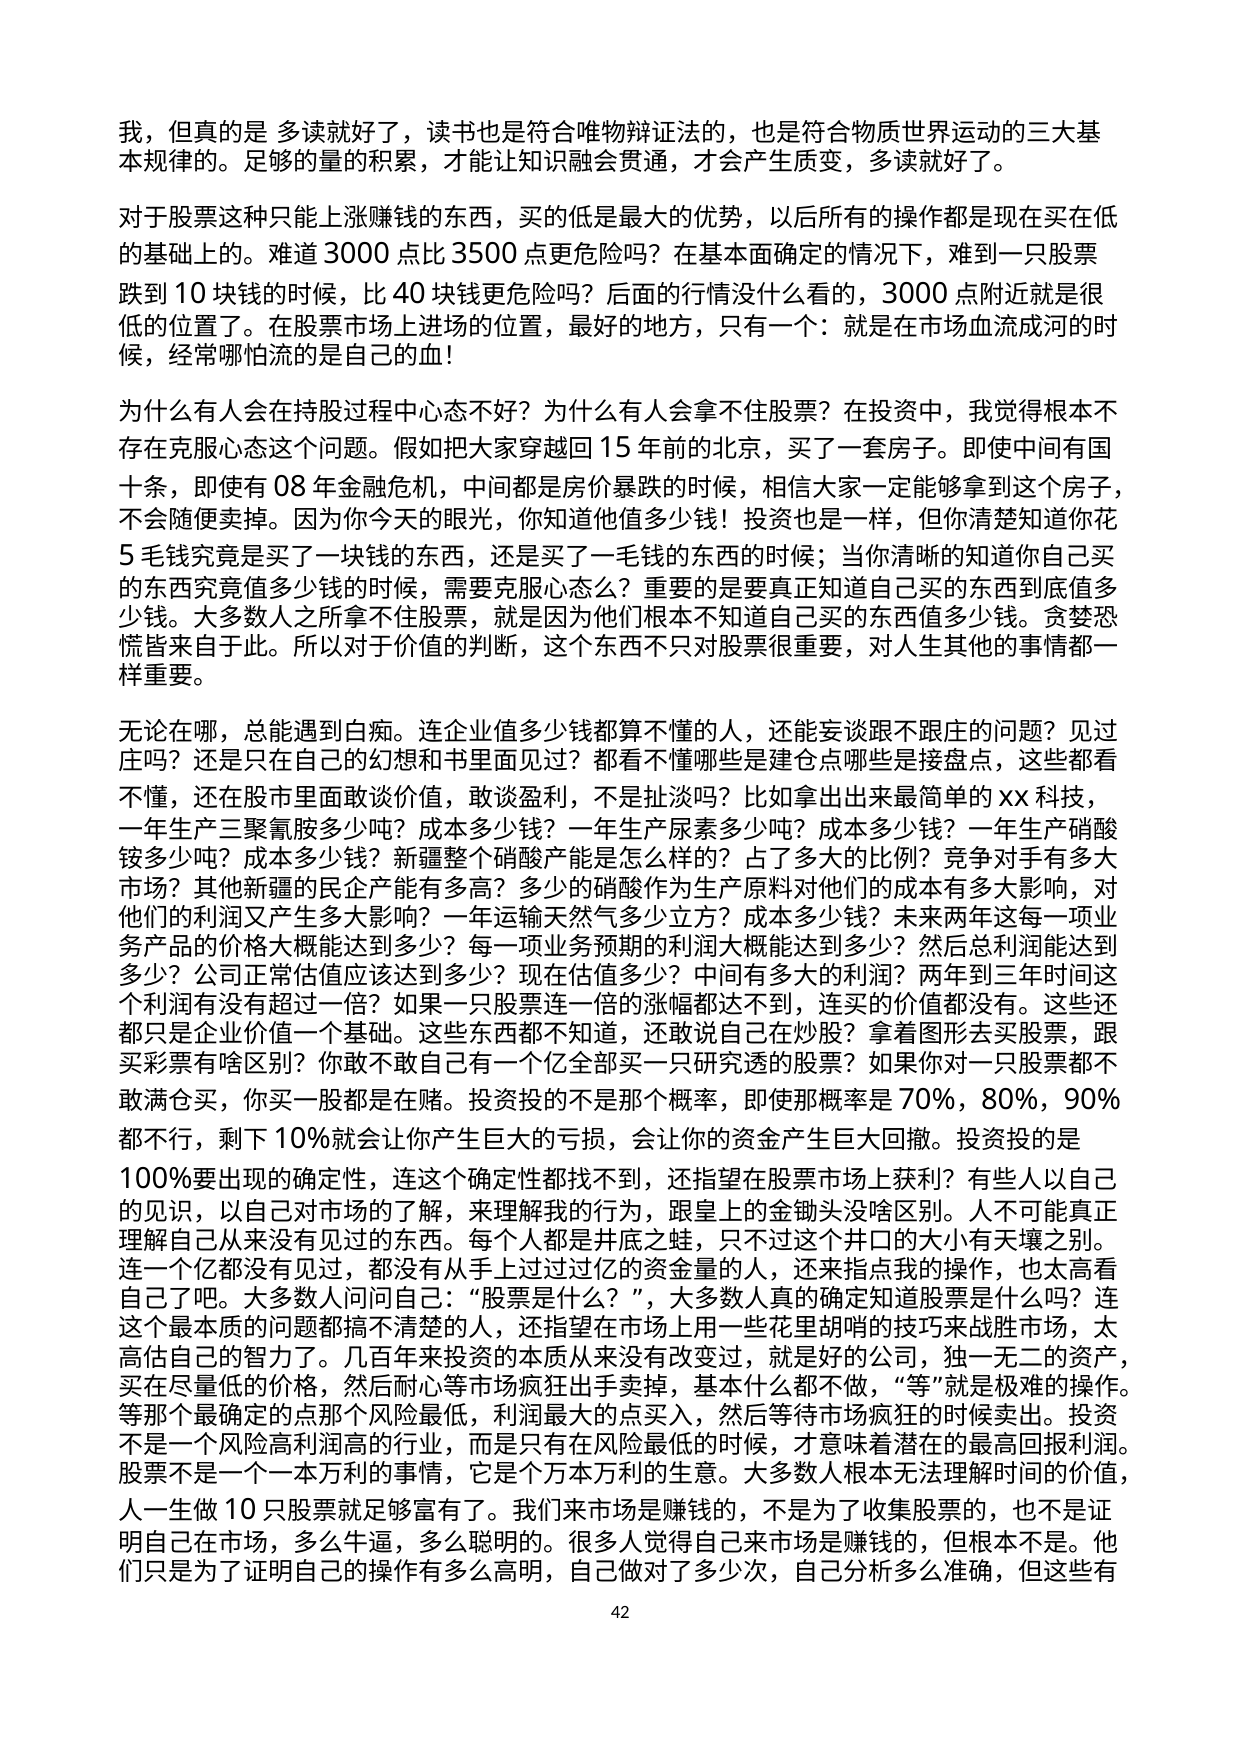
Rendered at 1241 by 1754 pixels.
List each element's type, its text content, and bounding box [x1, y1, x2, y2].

text 为什么有人会在持股过程中心态不好？为什么有人会拿不住股票？在投资中，我觉得根本不存在克服心态这个问题。假如把大家穿越回15年前的北京，买了一套房子。即使中间有国十条，即使有08年金融危机，中间都是房价暴跌的时候，相信大家一定能够拿到这个房子，不会随便卖掉。因为你今天的眼光，你知道他值多少钱！投资也是一样，但你清楚知道你花5毛钱究竟是买了一块钱的东西，还是买了一毛钱的东西的时候；当你清晰的知道你自己买的东西究竟值多少钱的时候，需要克服心态么？重要的是要真正知道自己买的东西到底值多少钱。大多数人之所拿不住股票，就是因为他们根本不知道自己买的东西值多少钱。贪婪恐慌皆来自于此。所以对于价值的判断，这个东西不只对股票很重要，对人生其他的事情都一样重要。 [118, 397, 1122, 691]
text 对于股票这种只能上涨赚钱的东西，买的低是最大的优势，以后所有的操作都是现在买在低的基础上的。难道3000点比3500点更危险吗？在基本面确定的情况下，难到一只股票跌到10块钱的时候，比40块钱更危险吗？后面的行情没什么看的，3000点附近就是很低的位置了。在股票市场上进场的位置，最好的地方，只有一个：就是在市场血流成河的时候，经常哪怕流的是自己的血！ [118, 203, 1122, 370]
text 无论在哪，总能遇到白痴。连企业值多少钱都算不懂的人，还能妄谈跟不跟庄的问题？见过庄吗？还是只在自己的幻想和书里面见过？都看不懂哪些是建仓点哪些是接盘点，这些都看不懂，还在股市里面敢谈价值，敢谈盈利，不是扯淡吗？比如拿出出来最简单的xx科技，一年生产三聚氰胺多少吨？成本多少钱？一年生产尿素多少吨？成本多少钱？一年生产硝酸铵多少吨？成本多少钱？新疆整个硝酸产能是怎么样的？占了多大的比例？竞争对手有多大市场？其他新疆的民企产能有多高？多少的硝酸作为生产原料对他们的成本有多大影响，对他们的利润又产生多大影响？一年运输天然气多少立方？成本多少钱？未来两年这每一项业务产品的价格大概能达到多少？每一项业务预期的利润大概能达到多少？然后总利润能达到多少？公司正常估值应该达到多少？现在估值多少？中间有多大的利润？两年到三年时间这个利润有没有超过一倍？如果一只股票连一倍的涨幅都达不到，连买的价值都没有。这些还都只是企业价值一个基础。这些东西都不知道，还敢说自己在炒股？拿着图形去买股票，跟买彩票有啥区别？你敢不敢自己有一个亿全部买一只研究透的股票？如果你对一只股票都不敢满仓买，你买一股都是在赌。投资投的不是那个概率，即使那概率是70%，80%，90%都不行，剩下10%就会让你产生巨大的亏损，会让你的资金产生巨大回撤。投资投的是100%要出现的确定性，连这个确定性都找不到，还指望在股票市场上获利？有些人以自己的见识，以自己对市场的了解，来理解我的行为，跟皇上的金锄头没啥区别。人不可能真正理解自己从来没有见过的东西。每个人都是井底之蛙，只不过这个井口的大小有天壤之别。连一个亿都没有见过，都没有从手上过过过亿的资金量的人，还来指点我的操作，也太高看自己了吧。大多数人问问自己：“股票是什么？”，大多数人真的确定知道股票是什么吗？连这个最本质的问题都搞不清楚的人，还指望在市场上用一些花里胡哨的技巧来战胜市场，太高估自己的智力了。几百年来投资的本质从来没有改变过，就是好的公司，独一无二的资产，买在尽量低的价格，然后耐心等市场疯狂出手卖掉，基本什么都不做，“等”就是极难的操作。等那个最确定的点那个风险最低，利润最大的点买入，然后等待市场疯狂的时候卖出。投资不是一个风险高利润高的行业，而是只有在风险最低的时候，才意味着潜在的最高回报利润。股票不是一个一本万利的事情，它是个万本万利的生意。大多数人根本无法理解时间的价值，人一生做10只股票就足够富有了。我们来市场是赚钱的，不是为了收集股票的，也不是证明自己在市场，多么牛逼，多么聪明的。很多人觉得自己来市场是赚钱的，但根本不是。他们只是为了证明自己的操作有多么高明，自己做对了多少次，自己分析多么准确，但这些有毛用，最重要的是看看自己的钱包有没有变鼓；看看每年年终的时候最后收盘的那个数字有没有增长。你自己可以说的天花乱坠，可以觉得自己有多么牛逼，正确了多少次，但这些东西有毛用。5年，10年看看自己在股市这整体赚钱了没有？看看耗费了无数的时间，无数的精力，你收获到自己想要的财富了没有？你的钱，最终不会配你自己演戏。 [118, 717, 1122, 1587]
